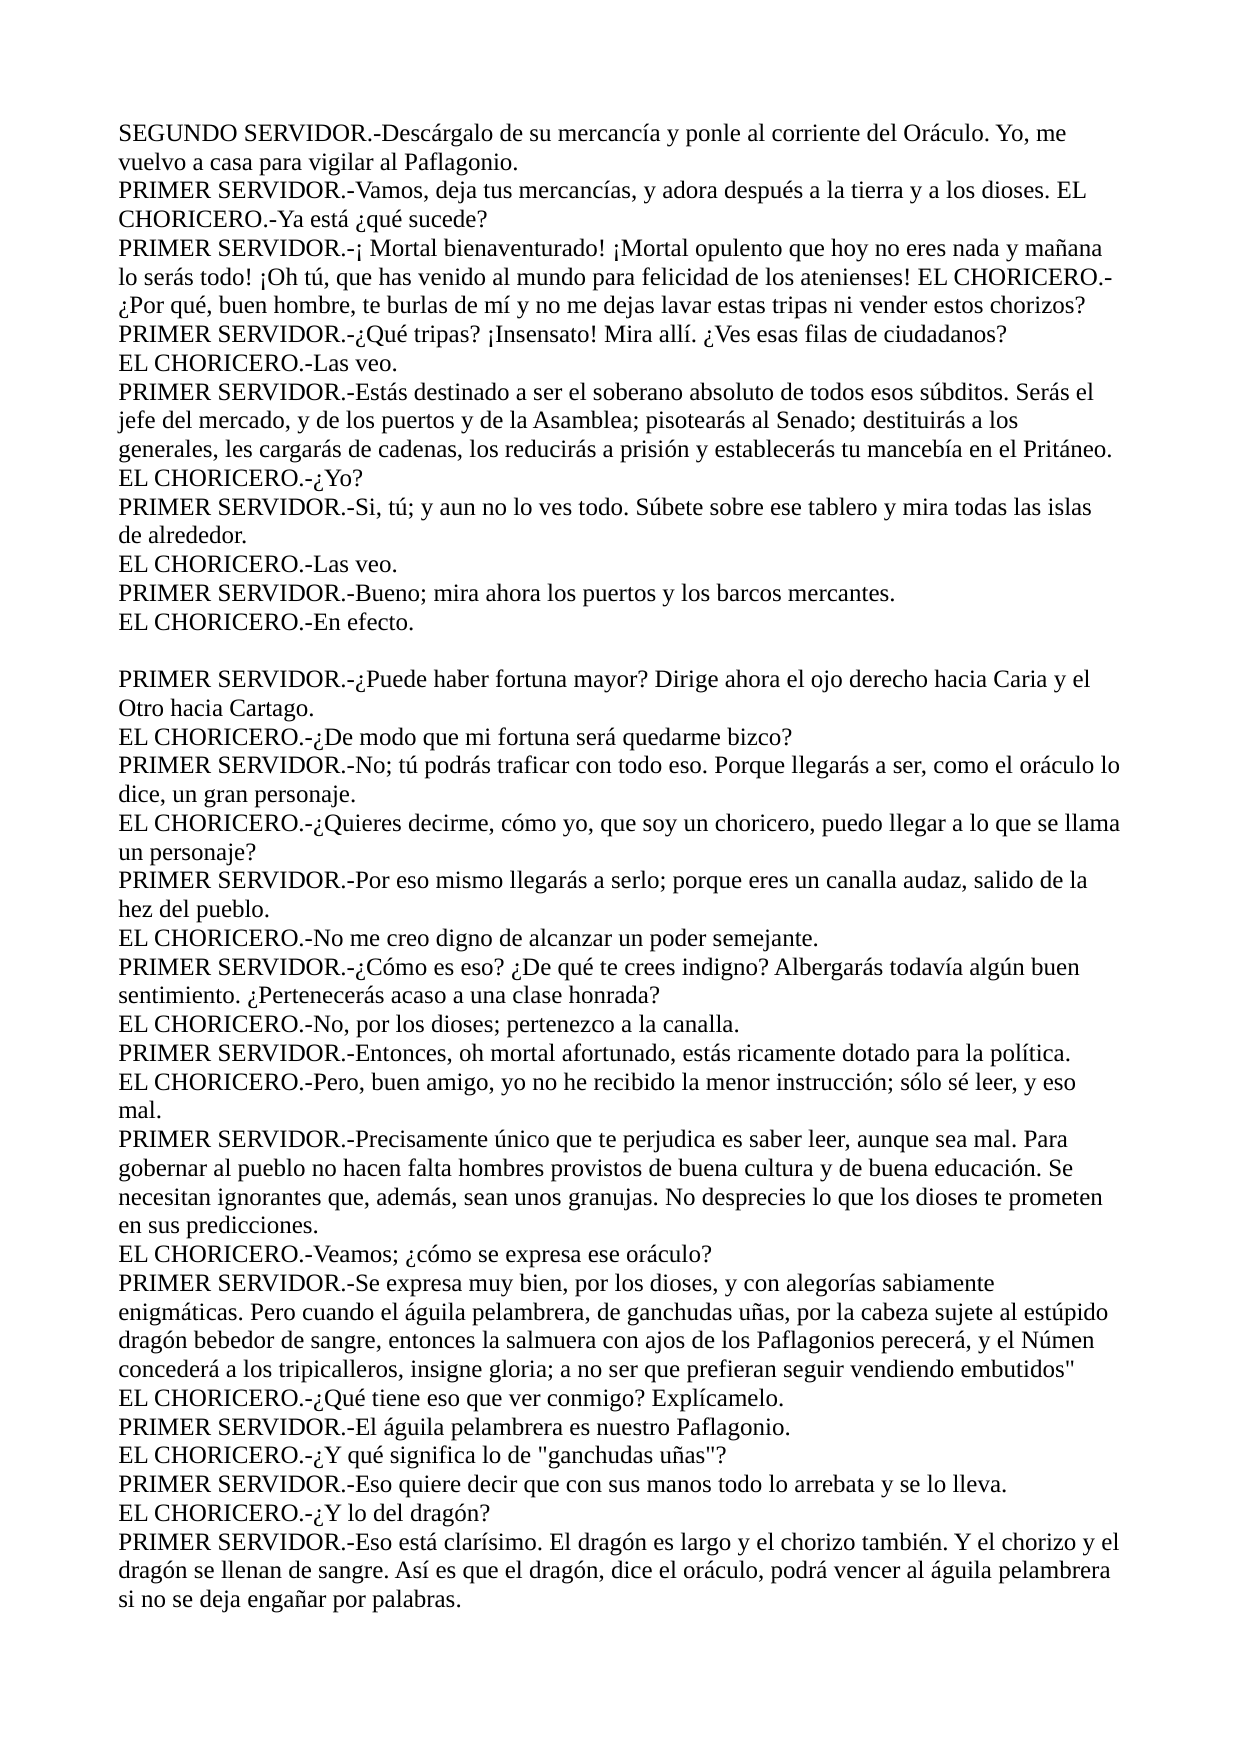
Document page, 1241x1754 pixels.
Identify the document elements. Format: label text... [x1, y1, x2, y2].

text PRIMER SERVIDOR.-Estás destinado a ser el soberano absoluto de todos esos súbditos. Serás el jefe del mercado, y de los puertos y de la Asamblea; pisotearás al Senado; destituirás a los generales, les cargarás de cadenas, los reducirás a prisión y establecerás tu mancebía en el Pritáneo. [118, 377, 1122, 463]
text PRIMER SERVIDOR.-No; tú podrás traficar con todo eso. Porque llegarás a ser, como el oráculo lo dice, un gran personaje. [118, 751, 1122, 808]
text EL CHORICERO.-¿De modo que mi fortuna será quedarme bizco? [118, 722, 1122, 751]
text EL CHORICERO.-¿Yo? [118, 463, 1122, 492]
text PRIMER SERVIDOR.-Vamos, deja tus mercancías, y adora después a la tierra y a los dioses. EL CHORICERO.-Ya está ¿qué sucede? [118, 176, 1122, 233]
text PRIMER SERVIDOR.-Precisamente único que te perjudica es saber leer, aunque sea mal. Para gobernar al pueblo no hacen falta hombres provistos de buena cultura y de buena educación. Se necesitan ignorantes que, además, sean unos granujas. No desprecies lo que los dioses te prometen en sus predicciones. [118, 1124, 1122, 1239]
text EL CHORICERO.-Las veo. [118, 348, 1122, 377]
text PRIMER SERVIDOR.-Entonces, oh mortal afortunado, estás ricamente dotado para la política. [118, 1038, 1122, 1067]
text EL CHORICERO.-¿Qué tiene eso que ver conmigo? Explícamelo. [118, 1383, 1122, 1412]
text EL CHORICERO.-No, por los dioses; pertenezco a la canalla. [118, 1009, 1122, 1038]
text PRIMER SERVIDOR.-Por eso mismo llegarás a serlo; porque eres un canalla audaz, salido de la hez del pueblo. [118, 866, 1122, 923]
text PRIMER SERVIDOR.-¿Qué tripas? ¡Insensato! Mira allí. ¿Ves esas filas de ciudadanos? [118, 319, 1122, 348]
text EL CHORICERO.-Las veo. [118, 549, 1122, 578]
text EL CHORICERO.-¿Y qué significa lo de "ganchudas uñas"? [118, 1441, 1122, 1469]
text EL CHORICERO.-En efecto. [118, 607, 1122, 636]
text EL CHORICERO.-Pero, buen amigo, yo no he recibido la menor instrucción; sólo sé leer, y eso mal. [118, 1067, 1122, 1124]
text EL CHORICERO.-¿Quieres decirme, cómo yo, que soy un choricero, puedo llegar a lo que se llama un personaje? [118, 808, 1122, 866]
text PRIMER SERVIDOR.-Si, tú; y aun no lo ves todo. Súbete sobre ese tablero y mira todas las islas de alrededor. [118, 492, 1122, 549]
text PRIMER SERVIDOR.-Bueno; mira ahora los puertos y los barcos mercantes. [118, 578, 1122, 607]
text PRIMER SERVIDOR.-El águila pelambrera es nuestro Paflagonio. [118, 1412, 1122, 1441]
text PRIMER SERVIDOR.-¡ Mortal bienaventurado! ¡Mortal opulento que hoy no eres nada y mañana lo serás todo! ¡Oh tú, que has venido al mundo para felicidad de los atenienses! EL CHORICERO.-¿Por qué, buen hombre, te burlas de mí y no me dejas lavar estas tripas ni vender estos chorizos? [118, 233, 1122, 319]
text PRIMER SERVIDOR.-¿Puede haber fortuna mayor? Dirige ahora el ojo derecho hacia Caria y el Otro hacia Cartago. [118, 664, 1122, 722]
text PRIMER SERVIDOR.-Eso quiere decir que con sus manos todo lo arrebata y se lo lleva. [118, 1469, 1122, 1498]
text SEGUNDO SERVIDOR.-Descárgalo de su mercancía y ponle al corriente del Oráculo. Yo, me vuelvo a casa para vigilar al Paflagonio. [118, 118, 1122, 176]
text EL CHORICERO.-Veamos; ¿cómo se expresa ese oráculo? [118, 1239, 1122, 1268]
text PRIMER SERVIDOR.-Eso está clarísimo. El dragón es largo y el chorizo también. Y el chorizo y el dragón se llenan de sangre. Así es que el dragón, dice el oráculo, podrá vencer al águila pelambrera si no se deja engañar por palabras. [118, 1527, 1122, 1613]
text EL CHORICERO.-¿Y lo del dragón? [118, 1498, 1122, 1527]
text PRIMER SERVIDOR.-Se expresa muy bien, por los dioses, y con alegorías sabiamente enigmáticas. Pero cuando el águila pelambrera, de ganchudas uñas, por la cabeza sujete al estúpido dragón bebedor de sangre, entonces la salmuera con ajos de los Paflagonios perecerá, y el Númen concederá a los tripicalleros, insigne gloria; a no ser que prefieran seguir vendiendo embutidos" [118, 1268, 1122, 1383]
text PRIMER SERVIDOR.-¿Cómo es eso? ¿De qué te crees indigno? Albergarás todavía algún buen sentimiento. ¿Pertenecerás acaso a una clase honrada? [118, 952, 1122, 1009]
text EL CHORICERO.-No me creo digno de alcanzar un poder semejante. [118, 923, 1122, 952]
